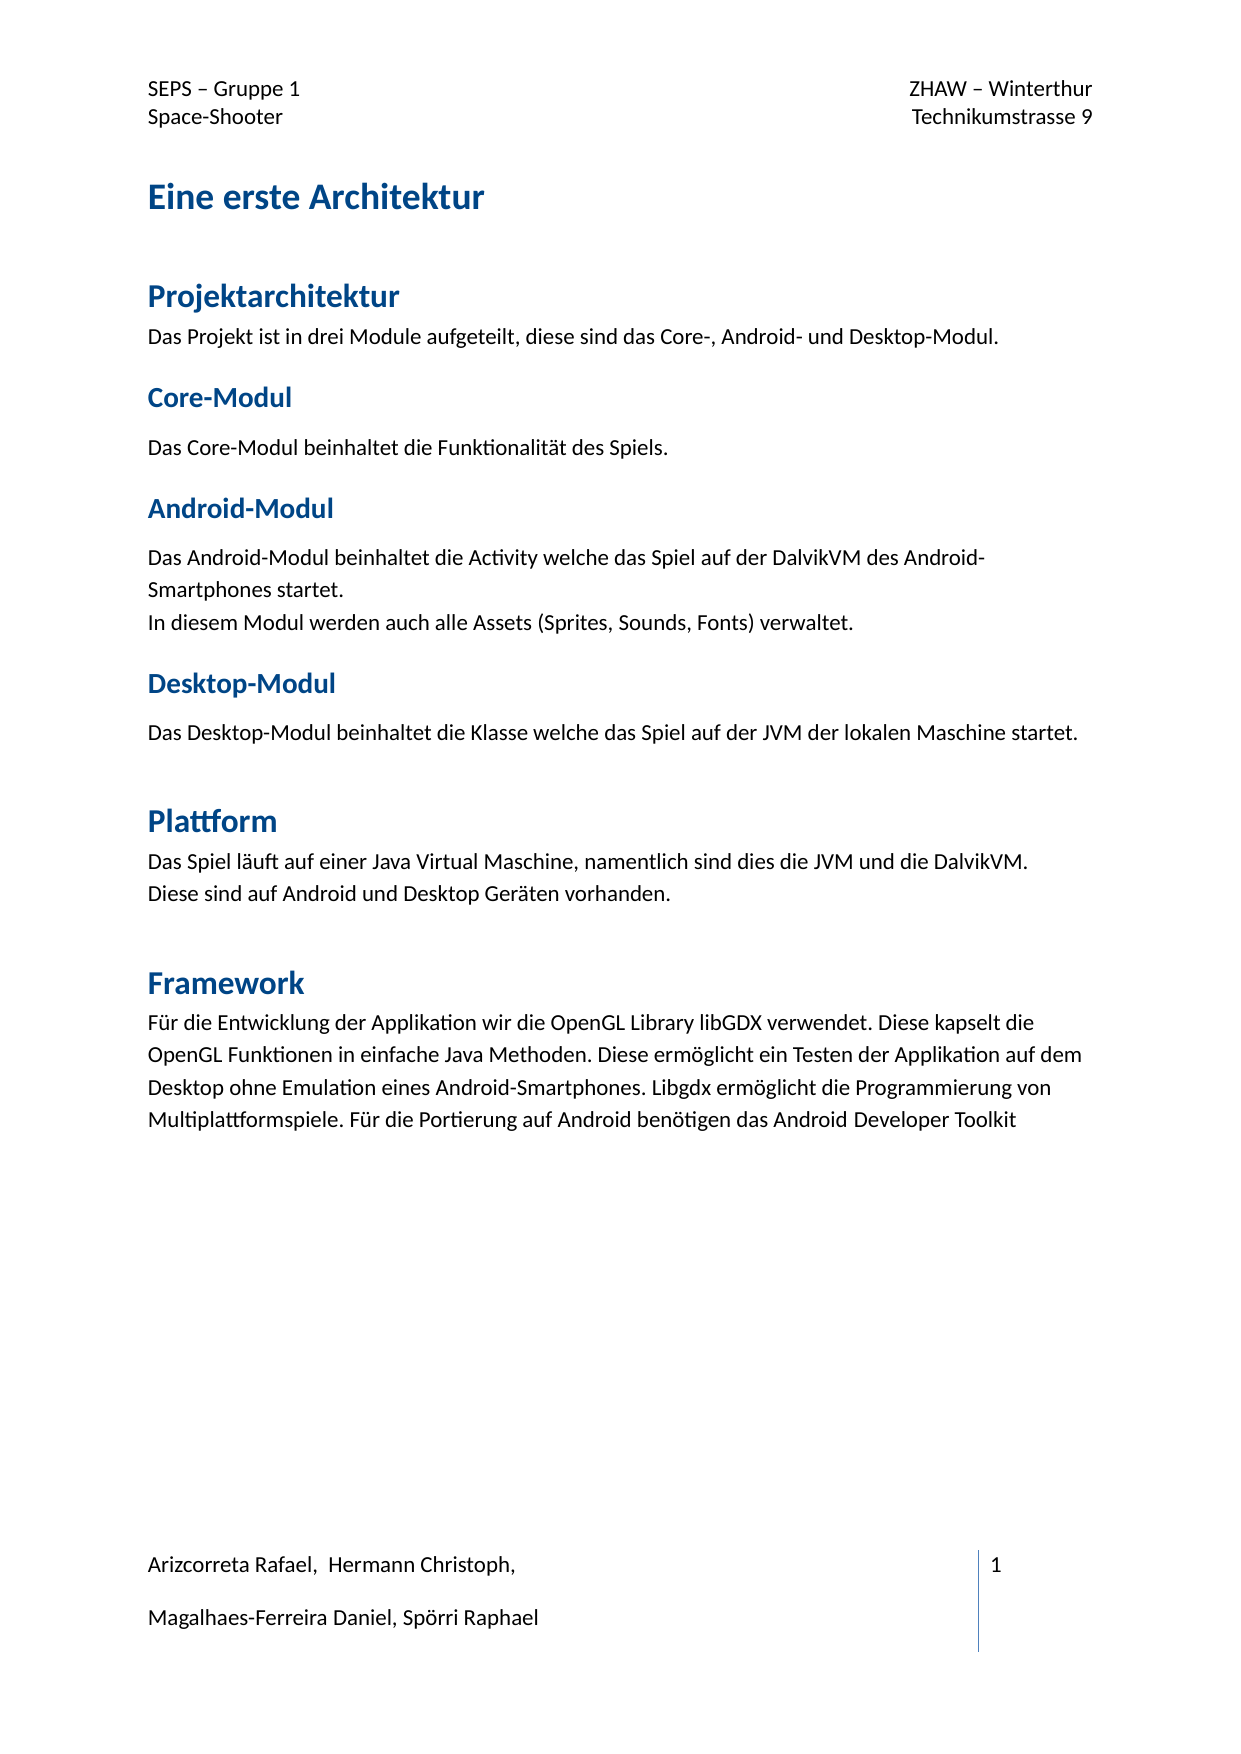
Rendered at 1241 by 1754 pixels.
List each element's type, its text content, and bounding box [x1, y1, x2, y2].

text Das Desktop-Modul beinhaltet die Klasse welche das Spiel auf der JVM der lokalen Maschine startet. [148, 718, 1093, 746]
title Eine erste Architektur [148, 173, 1093, 218]
text Das Android-Modul beinhaltet die Activity welche das Spiel auf der DalvikVM des Android-Smartphones startet. In diesem Modul werden auch alle Assets (Sprites, Sounds, Fonts) verwaltet. [148, 543, 1093, 636]
text Das Spiel läuft auf einer Java Virtual Maschine, namentlich sind dies die JVM und die DalvikVM. Diese sind auf Android und Desktop Geräten vorhanden. [148, 847, 1093, 907]
subtitle Core-Modul [148, 379, 1093, 415]
subtitle Projektarchitektur [148, 275, 1093, 316]
text Das Core-Modul beinhaltet die Funktionalität des Spiels. [148, 433, 1093, 461]
subtitle Framework [148, 962, 1093, 1002]
subtitle Desktop-Modul [148, 665, 1093, 701]
text Für die Entwicklung der Applikation wir die OpenGL Library libGDX verwendet. Diese kapselt die OpenGL Funktionen in einfache Java Methoden. Diese ermöglicht ein Testen der Applikation auf dem Desktop ohne Emulation eines Android-Smartphones. Libgdx ermöglicht die Programmierung von Multiplattformspiele. Für die Portierung auf Android benötigen das Android Developer Toolkit [148, 1008, 1093, 1133]
subtitle Plattform [148, 801, 1093, 841]
text Das Projekt ist in drei Module aufgeteilt, diese sind das Core-, Android- und Desktop-Modul. [148, 322, 1093, 350]
subtitle Android-Modul [148, 490, 1093, 526]
